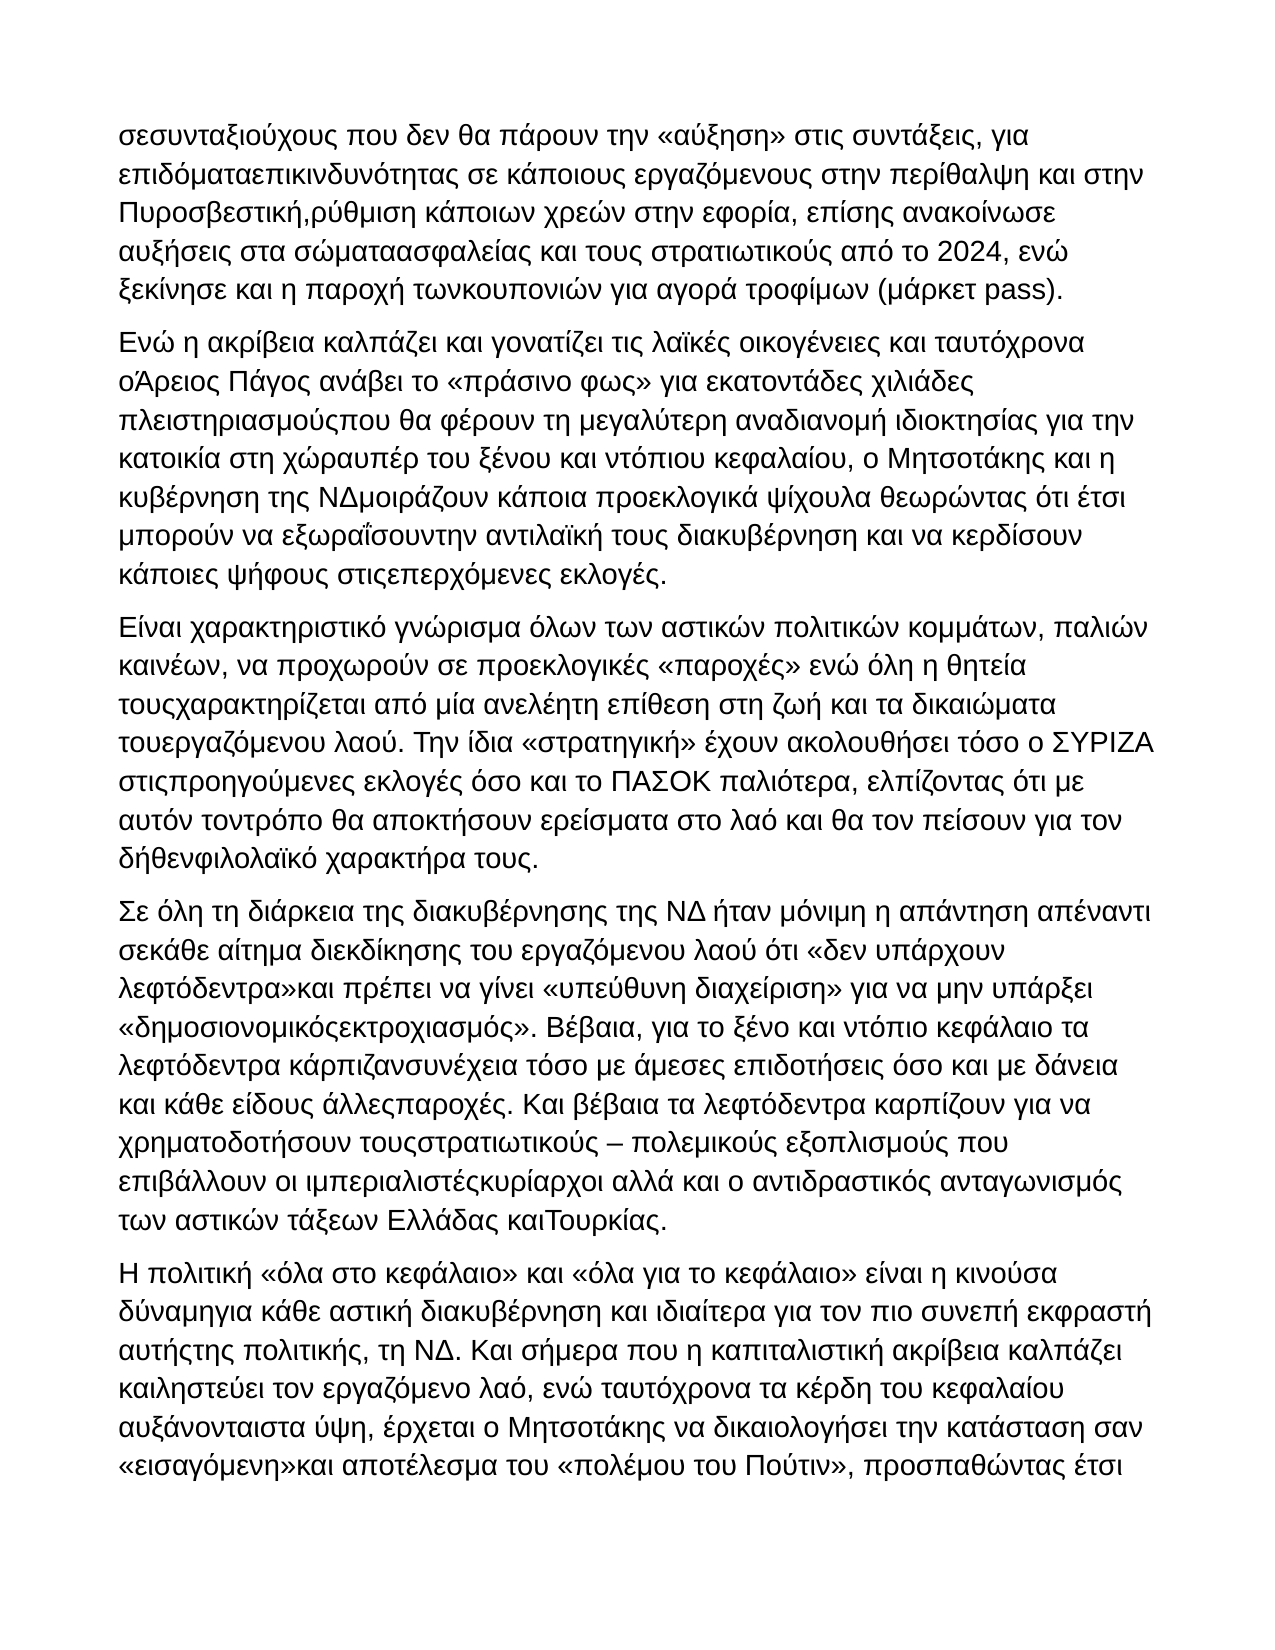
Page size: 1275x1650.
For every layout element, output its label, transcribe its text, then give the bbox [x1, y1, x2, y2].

text Σε όλη τη διάρκεια της διακυβέρνησης της ΝΔ ήταν μόνιμη η απάντηση απέναντι σεκάθε αίτημα διεκδίκησης του εργαζόμενου λαού ότι «δεν υπάρχουν λεφτόδεντρα»και πρέπει να γίνει «υπεύθυνη διαχείριση» για να μην υπάρξει «δημοσιονομικόςεκτροχιασμός». Βέβαια, για το ξένο και ντόπιο κεφάλαιο τα λεφτόδεντρα κάρπιζανσυνέχεια τόσο με άμεσες επιδοτήσεις όσο και με δάνεια και κάθε είδους άλλεςπαροχές. Και βέβαια τα λεφτόδεντρα καρπίζουν για να χρηματοδοτήσουν τουςστρατιωτικούς – πολεμικούς εξοπλισμούς που επιβάλλουν οι ιμπεριαλιστέςκυρίαρχοι αλλά και ο αντιδραστικός ανταγωνισμός των αστικών τάξεων Ελλάδας καιΤουρκίας. [118, 894, 1157, 1236]
text Ενώ η ακρίβεια καλπάζει και γονατίζει τις λαϊκές οικογένειες και ταυτόχρονα οΆρειος Πάγος ανάβει το «πράσινο φως» για εκατοντάδες χιλιάδες πλειστηριασμούςπου θα φέρουν τη μεγαλύτερη αναδιανομή ιδιοκτησίας για την κατοικία στη χώραυπέρ του ξένου και ντόπιου κεφαλαίου, ο Μητσοτάκης και η κυβέρνηση της ΝΔμοιράζουν κάποια προεκλογικά ψίχουλα θεωρώντας ότι έτσι μπορούν να εξωραΐσουντην αντιλαϊκή τους διακυβέρνηση και να κερδίσουν κάποιες ψήφους στιςεπερχόμενες εκλογές. [118, 325, 1157, 590]
text Είναι χαρακτηριστικό γνώρισμα όλων των αστικών πολιτικών κομμάτων, παλιών καινέων, να προχωρούν σε προεκλογικές «παροχές» ενώ όλη η θητεία τουςχαρακτηρίζεται από μία ανελέητη επίθεση στη ζωή και τα δικαιώματα τουεργαζόμενου λαού. Την ίδια «στρατηγική» έχουν ακολουθήσει τόσο ο ΣΥΡΙΖΑ στιςπροηγούμενες εκλογές όσο και το ΠΑΣΟΚ παλιότερα, ελπίζοντας ότι με αυτόν τοντρόπο θα αποκτήσουν ερείσματα στο λαό και θα τον πείσουν για τον δήθενφιλολαϊκό χαρακτήρα τους. [118, 610, 1157, 874]
text σεσυνταξιούχους που δεν θα πάρουν την «αύξηση» στις συντάξεις, για επιδόματαεπικινδυνότητας σε κάποιους εργαζόμενους στην περίθαλψη και στην Πυροσβεστική,ρύθμιση κάποιων χρεών στην εφορία, επίσης ανακοίνωσε αυξήσεις στα σώματαασφαλείας και τους στρατιωτικούς από το 2024, ενώ ξεκίνησε και η παροχή τωνκουπονιών για αγορά τροφίμων (μάρκετ pass). [118, 118, 1157, 306]
text Η πολιτική «όλα στο κεφάλαιο» και «όλα για το κεφάλαιο» είναι η κινούσα δύναμηγια κάθε αστική διακυβέρνηση και ιδιαίτερα για τον πιο συνεπή εκφραστή αυτήςτης πολιτικής, τη ΝΔ. Και σήμερα που η καπιταλιστική ακρίβεια καλπάζει καιληστεύει τον εργαζόμενο λαό, ενώ ταυτόχρονα τα κέρδη του κεφαλαίου αυξάνονταιστα ύψη, έρχεται ο Μητσοτάκης να δικαιολογήσει την κατάσταση σαν «εισαγόμενη»και αποτέλεσμα του «πολέμου του Πούτιν», προσπαθώντας έτσι [118, 1256, 1157, 1482]
